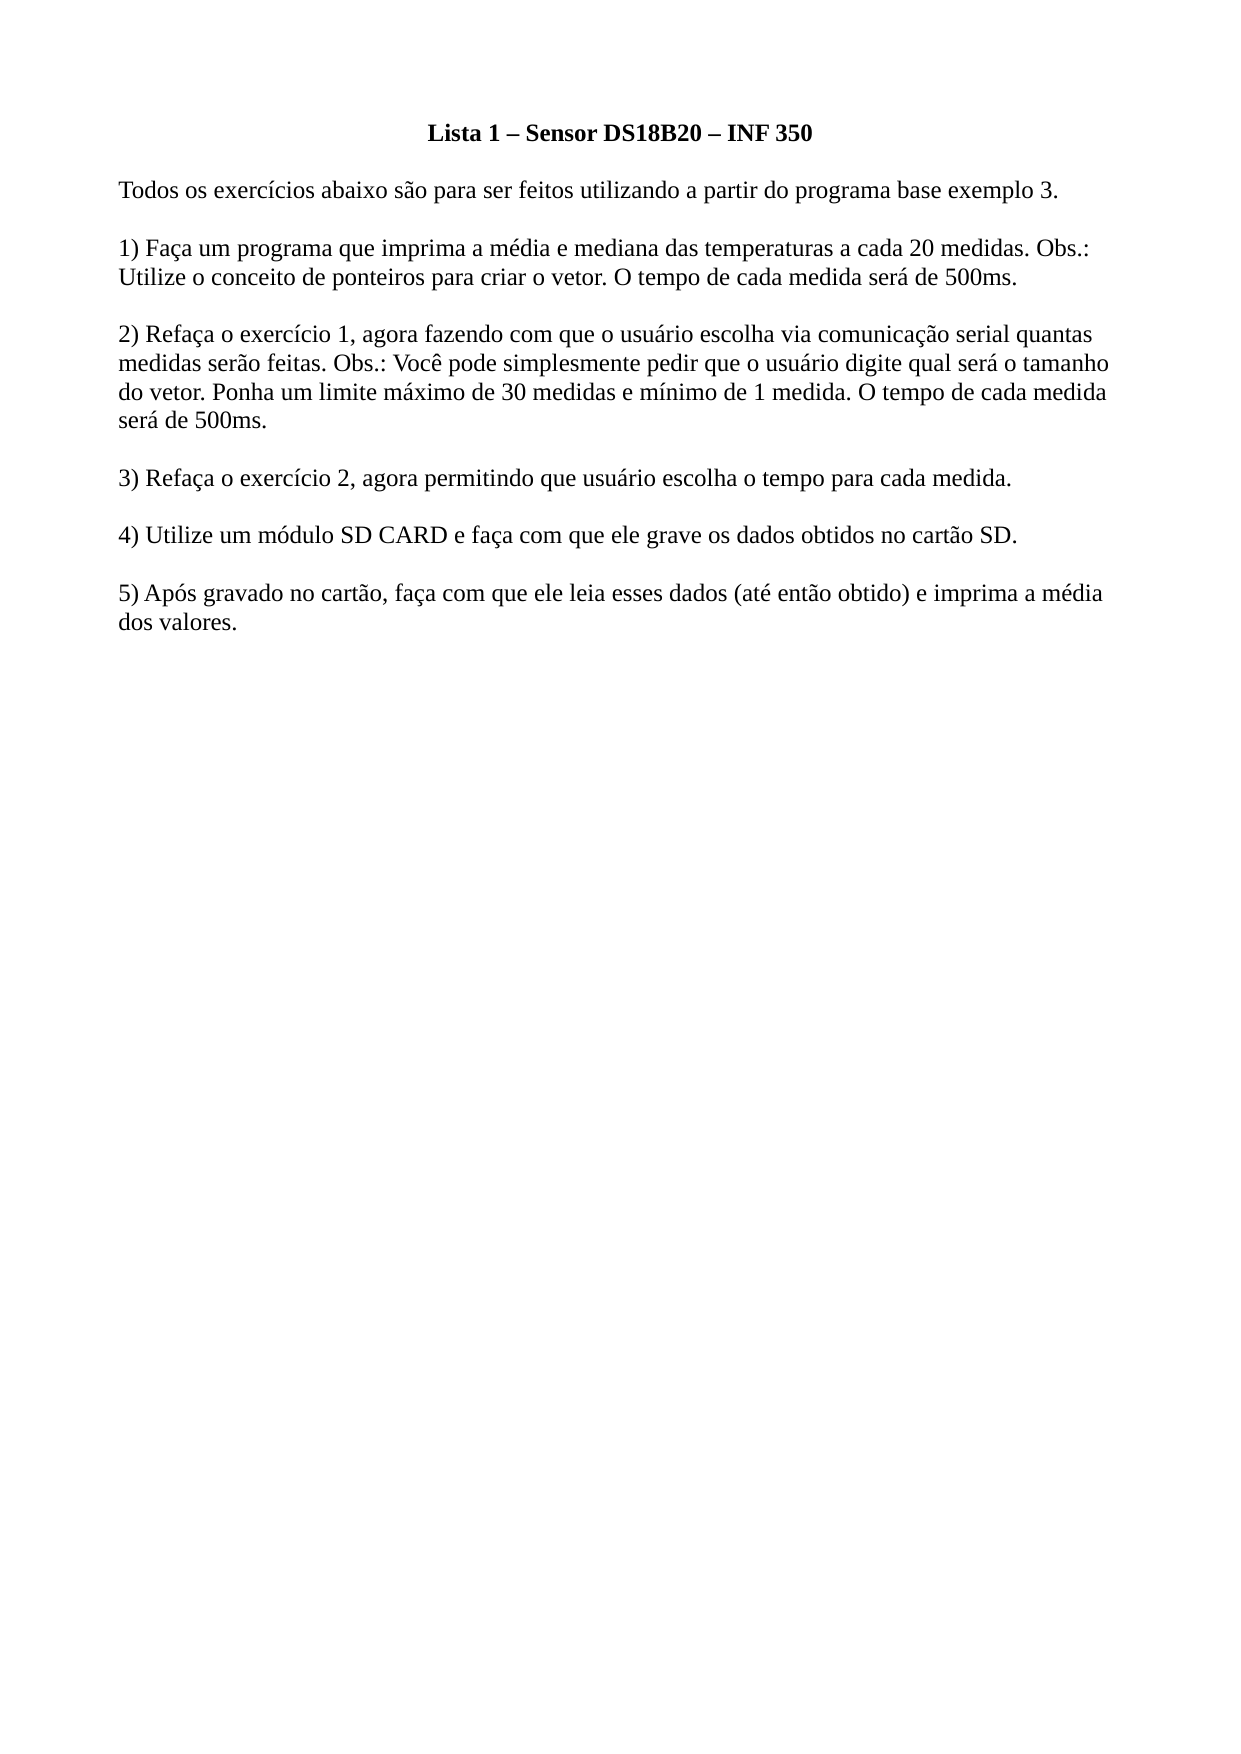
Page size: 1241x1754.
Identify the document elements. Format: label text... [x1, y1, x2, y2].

text Lista 1 – Sensor DS18B20 – INF 350 [118, 118, 1122, 147]
text 4) Utilize um módulo SD CARD e faça com que ele grave os dados obtidos no cartão SD. [118, 521, 1122, 549]
text Todos os exercícios abaixo são para ser feitos utilizando a partir do programa base exemplo 3. [118, 176, 1122, 204]
text 1) Faça um programa que imprima a média e mediana das temperaturas a cada 20 medidas. Obs.: Utilize o conceito de ponteiros para criar o vetor. O tempo de cada medida será de 500ms. [118, 233, 1122, 291]
text 2) Refaça o exercício 1, agora fazendo com que o usuário escolha via comunicação serial quantas medidas serão feitas. Obs.: Você pode simplesmente pedir que o usuário digite qual será o tamanho do vetor. Ponha um limite máximo de 30 medidas e mínimo de 1 medida. O tempo de cada medida será de 500ms. [118, 319, 1122, 434]
text 5) Após gravado no cartão, faça com que ele leia esses dados (até então obtido) e imprima a média dos valores. [118, 578, 1122, 636]
text 3) Refaça o exercício 2, agora permitindo que usuário escolha o tempo para cada medida. [118, 463, 1122, 492]
